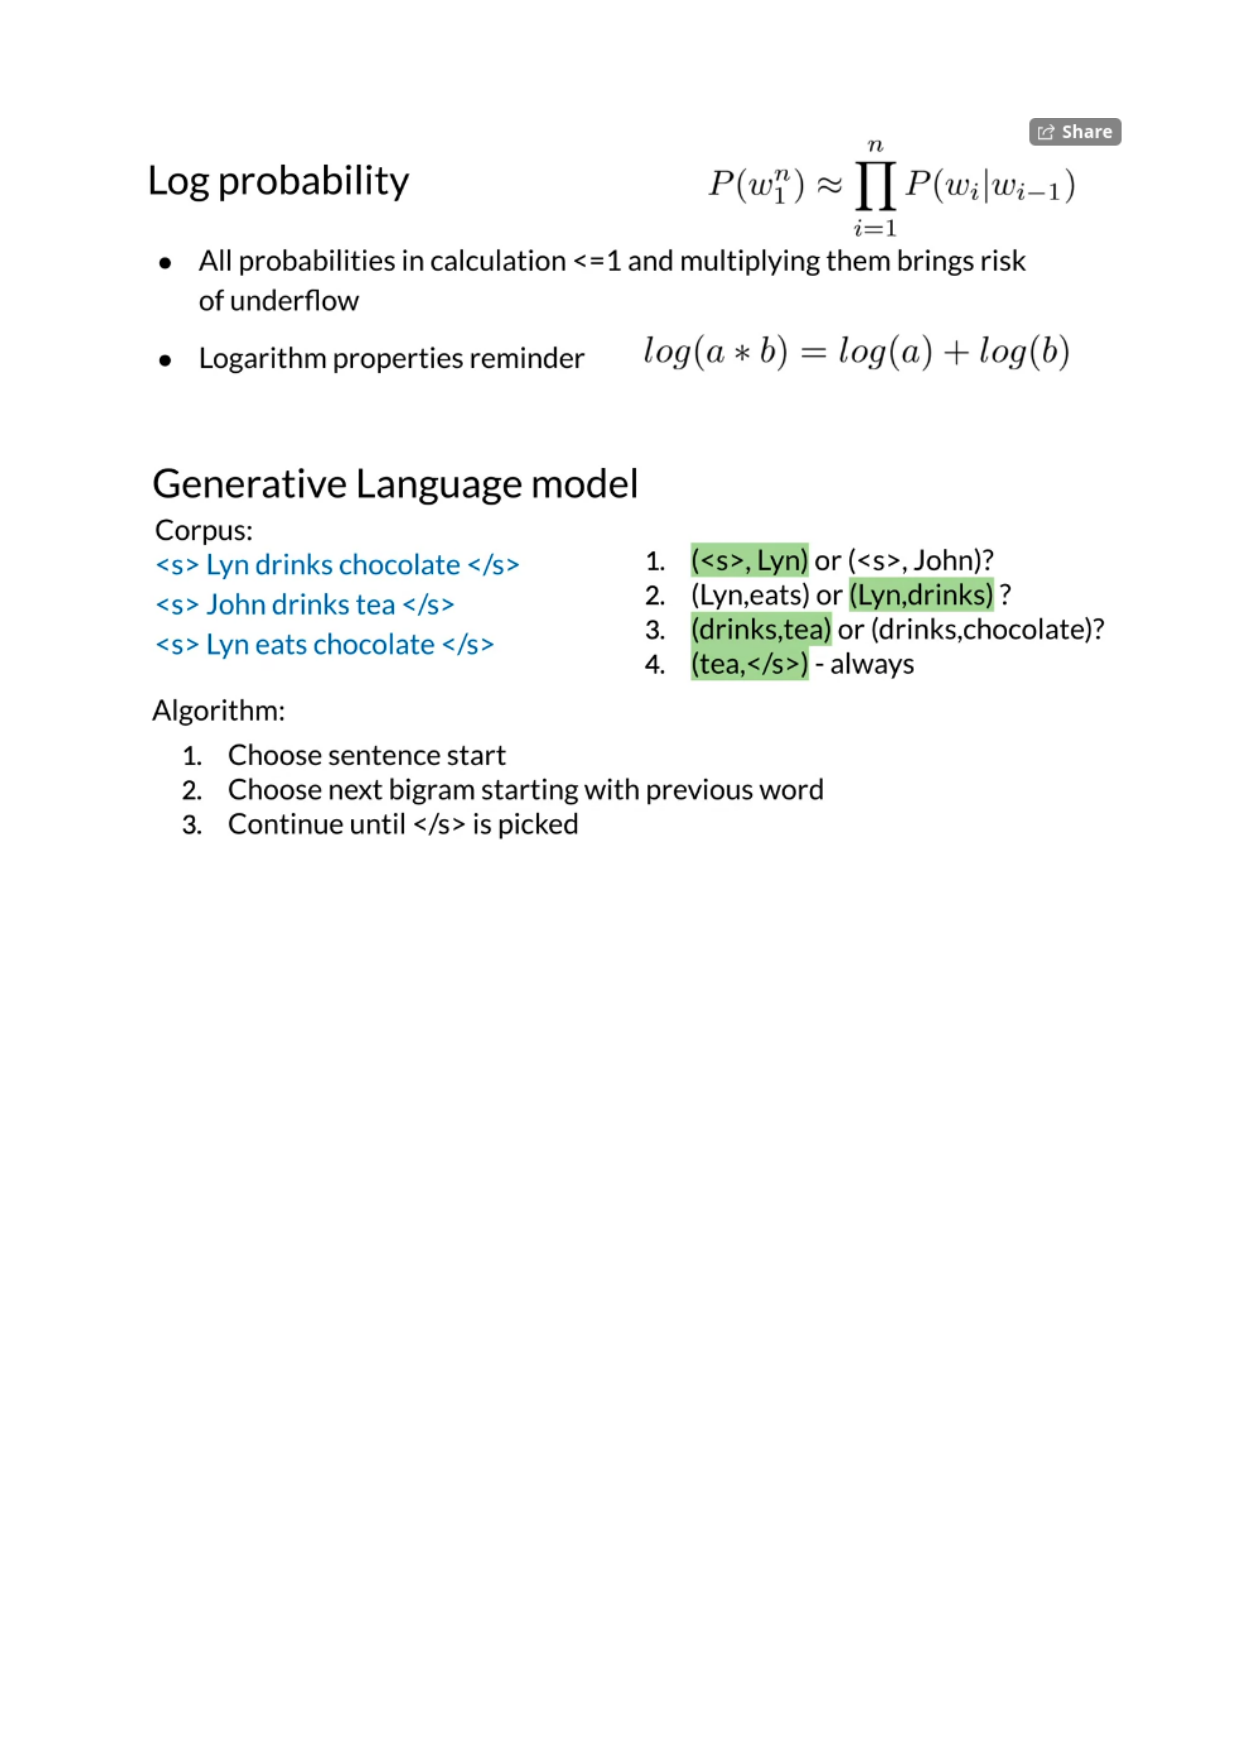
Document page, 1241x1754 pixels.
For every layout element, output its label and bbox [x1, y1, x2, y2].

picture [118, 458, 1123, 856]
picture [118, 118, 1123, 401]
